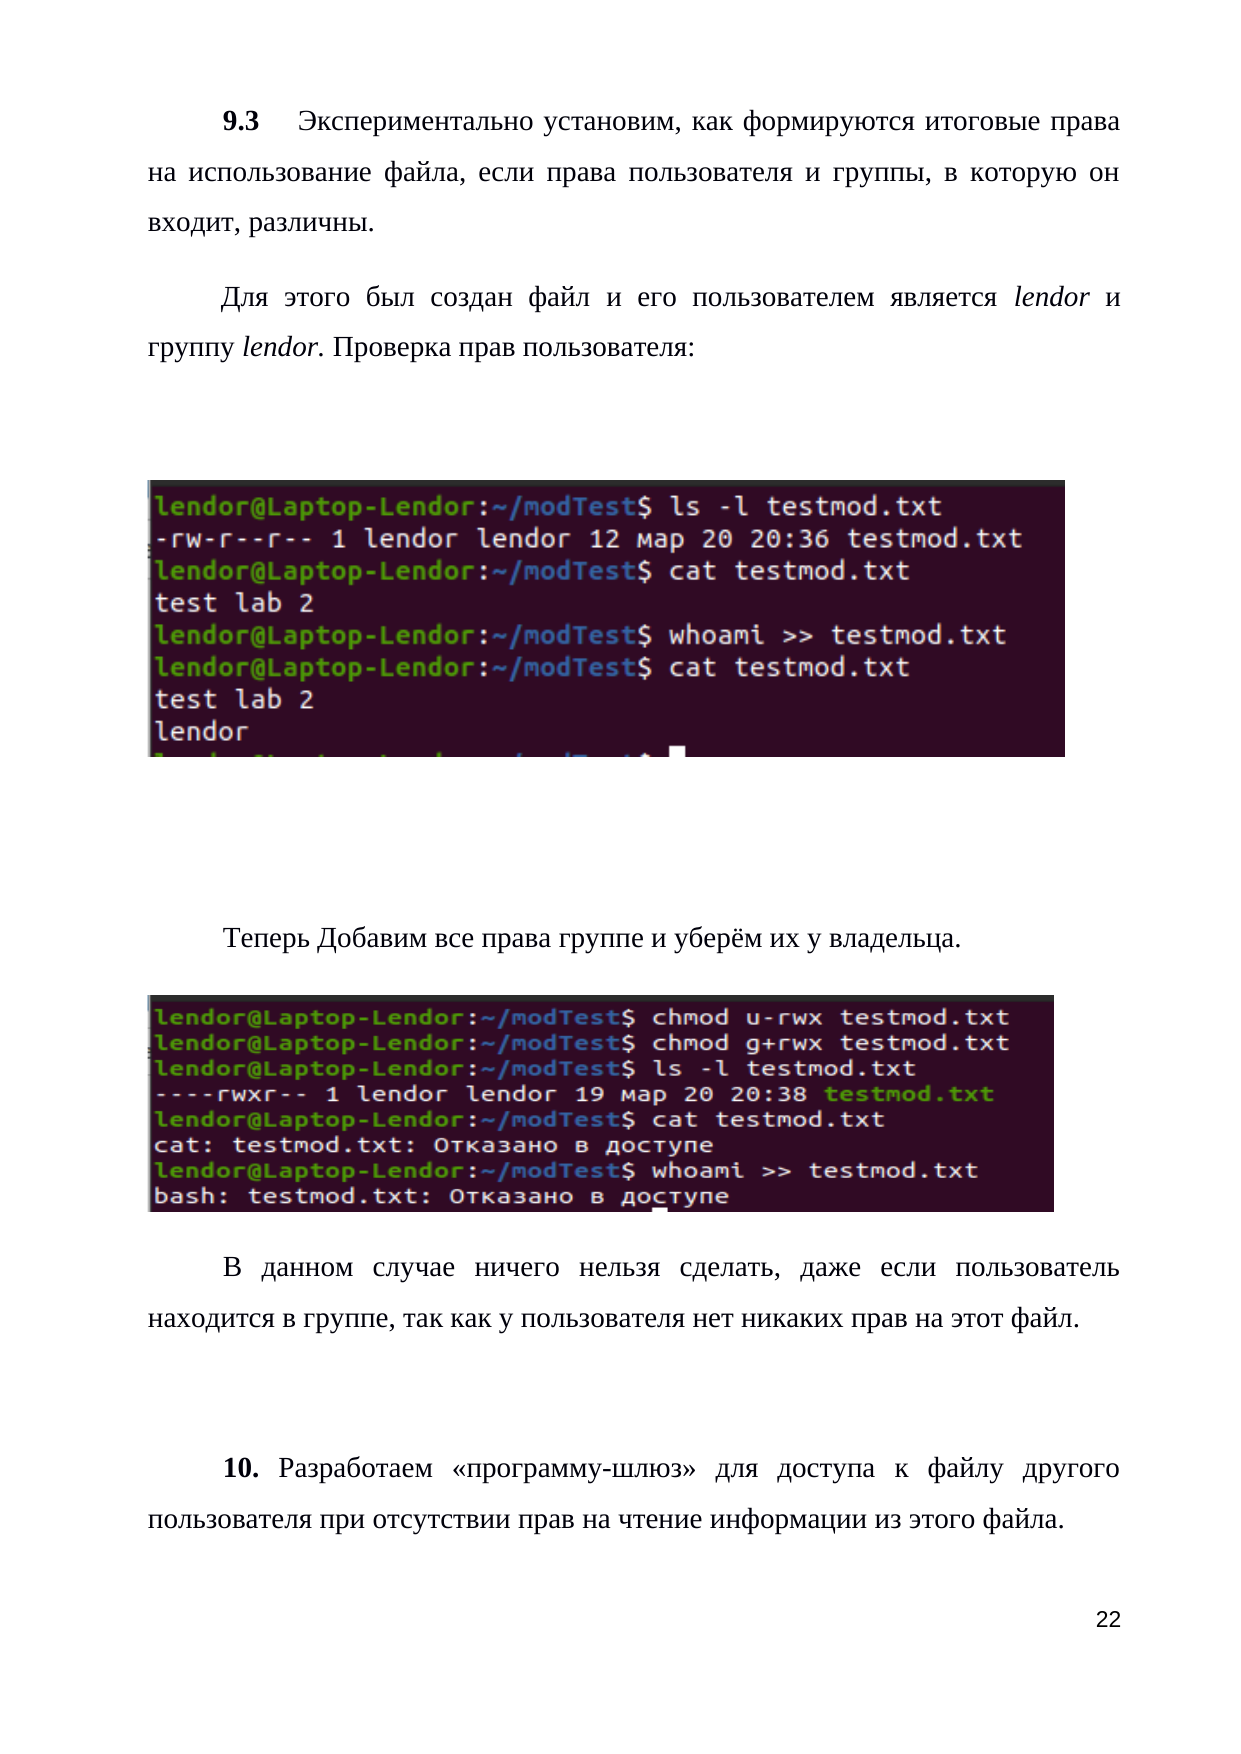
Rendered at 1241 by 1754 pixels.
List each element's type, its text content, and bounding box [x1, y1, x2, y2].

text Теперь Добавим все права группе и уберём их у владельца. [148, 920, 1121, 954]
picture [147, 480, 1065, 757]
picture [147, 995, 1054, 1212]
text 10. Разработаем «программу-шлюз» для доступа к файлу другого пользователя при отсутствии прав на чтение информации из этого файла. [148, 1450, 1121, 1534]
text 9.3 Экспериментально установим, как формируются итоговые права на использование файла, если права пользователя и группы, в которую он входит, различны. [148, 103, 1121, 237]
text Для этого был создан файл и его пользователем является lendor и группу lendor. Проверка прав пользователя: [148, 279, 1121, 363]
text В данном случае ничего нельзя сделать, даже если пользователь находится в группе, так как у пользователя нет никаких прав на этот файл. [148, 1249, 1121, 1333]
